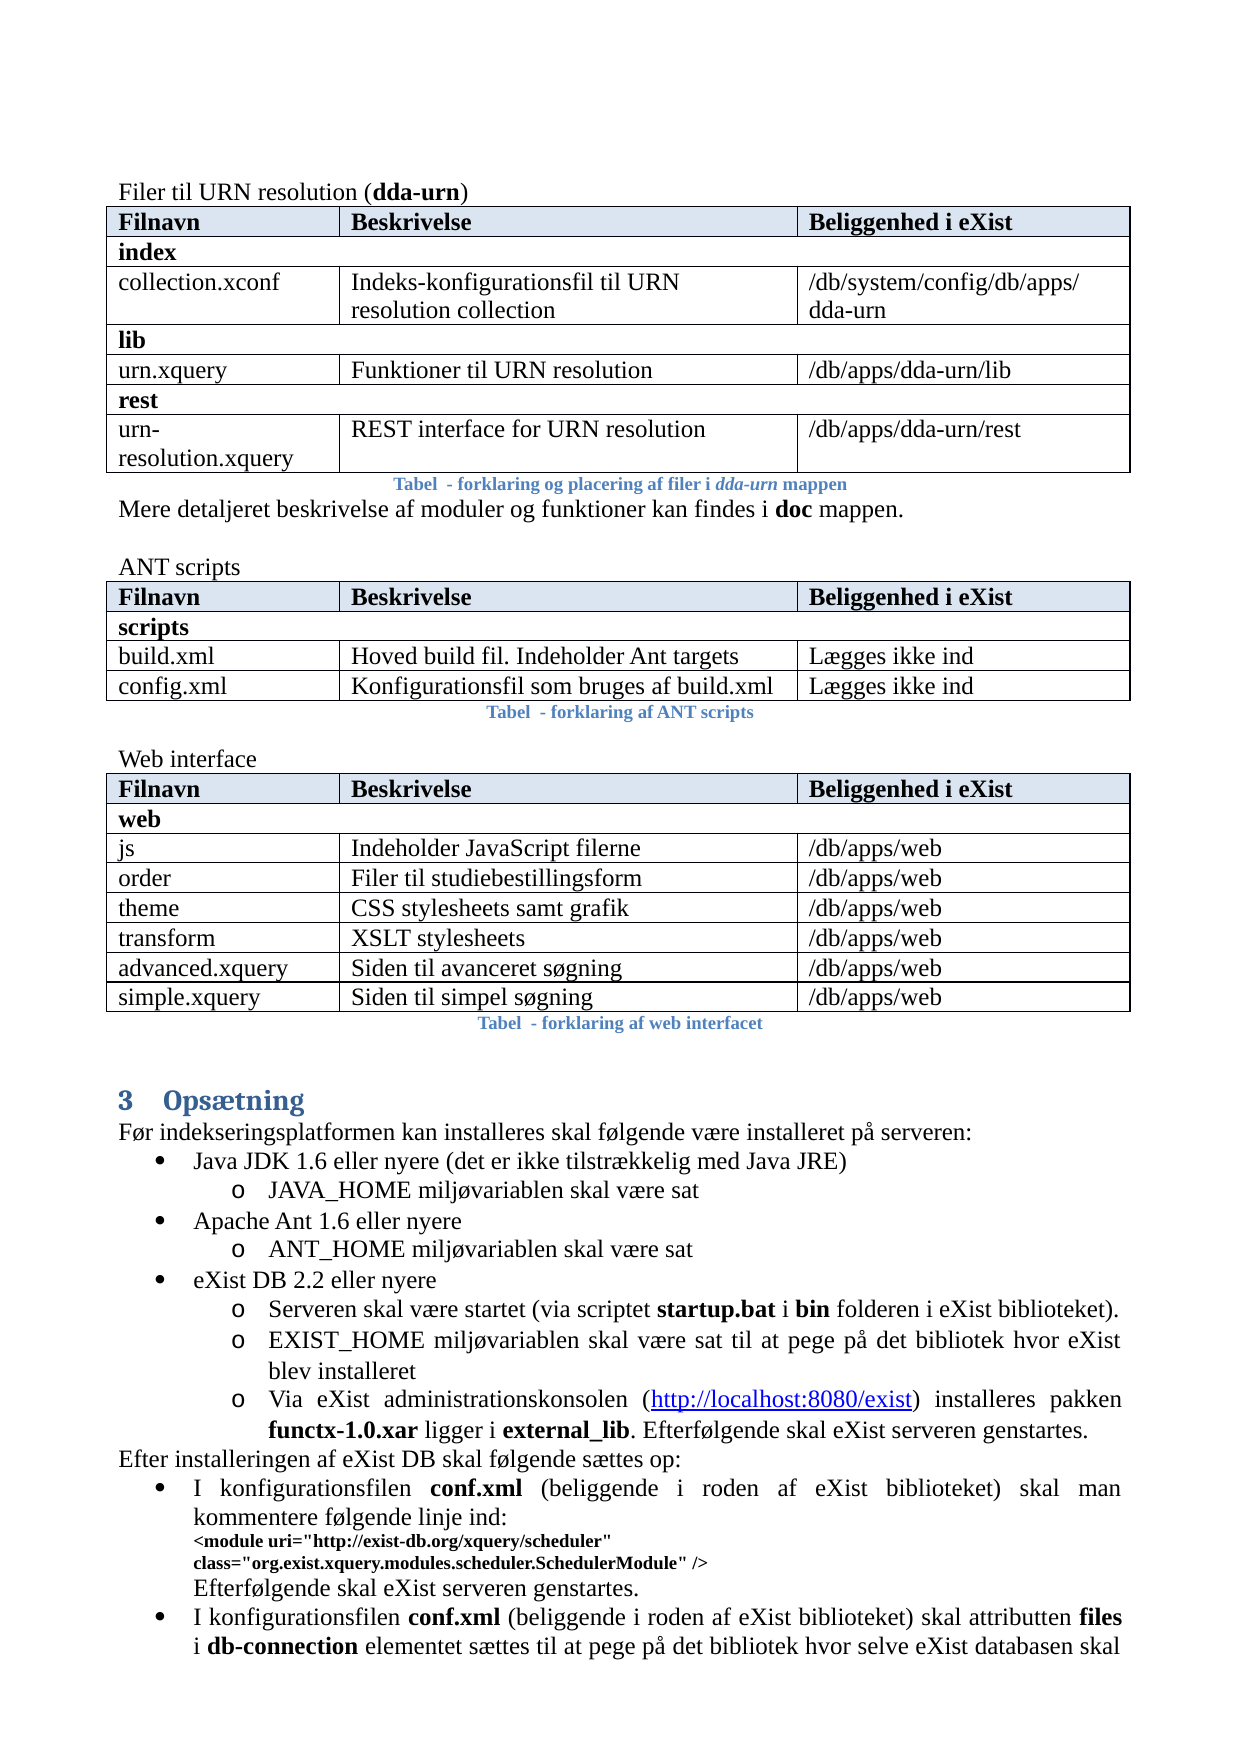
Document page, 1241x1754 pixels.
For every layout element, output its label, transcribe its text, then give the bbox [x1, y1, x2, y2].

list Apache Ant 1.6 eller nyere [156, 1206, 1122, 1234]
table_header Filnavn [107, 774, 339, 803]
table_cell Indeks-konfigurationsfil til URN resolution collection [340, 267, 797, 324]
table_cell Hoved build fil. Indeholder Ant targets [340, 641, 797, 670]
table_header Beliggenhed i eXist [798, 774, 1129, 803]
table_cell lib [107, 325, 1129, 354]
table_cell /db/apps/web [798, 923, 1129, 952]
text Filer til URN resolution (dda-urn) [118, 177, 1122, 206]
table_cell advanced.xquery [107, 953, 339, 981]
list I konfigurationsfilen conf.xml (beliggende i roden af eXist biblioteket) skal man kommentere følgende linje ind: [156, 1473, 1122, 1530]
text Før indekseringsplatformen kan installeres skal følgende være installeret på serveren: [118, 1117, 1122, 1146]
text Tabel - forklaring og placering af filer i dda-urn mappen [118, 473, 1122, 494]
table_cell CSS stylesheets samt grafik [340, 893, 797, 922]
list EXIST_HOME miljøvariablen skal være sat til at pege på det bibliotek hvor eXist blev installeret [231, 1325, 1122, 1384]
table_header Filnavn [107, 582, 339, 611]
table_cell theme [107, 893, 339, 922]
list Serveren skal være startet (via scriptet startup.bat i bin folderen i eXist biblioteket). [231, 1294, 1122, 1325]
table_cell Lægges ikke ind [798, 641, 1129, 670]
table_cell /db/system/config/db/apps/dda-urn [798, 267, 1129, 324]
table_header Beliggenhed i eXist [798, 582, 1129, 611]
table_header Beskrivelse [340, 774, 797, 803]
table_header Beskrivelse [340, 207, 797, 236]
list JAVA_HOME miljøvariablen skal være sat [231, 1175, 1122, 1206]
text Web interface [118, 744, 1122, 773]
table_cell /db/apps/dda-urn/lib [798, 355, 1129, 384]
list Java JDK 1.6 eller nyere (det er ikke tilstrækkelig med Java JRE) [156, 1146, 1122, 1175]
table_cell Konfigurationsfil som bruges af build.xml [340, 671, 797, 700]
table_cell Siden til simpel søgning [340, 983, 797, 1011]
table_cell /db/apps/web [798, 953, 1129, 981]
table_cell transform [107, 923, 339, 952]
table_cell rest [107, 385, 1129, 413]
table_cell /db/apps/dda-urn/rest [798, 415, 1129, 472]
table_cell Lægges ikke ind [798, 671, 1129, 700]
table_header Beskrivelse [340, 582, 797, 611]
table_cell build.xml [107, 641, 339, 670]
table_cell scripts [107, 612, 1129, 640]
table_cell index [107, 237, 1129, 266]
table_cell urn-resolution.xquery [107, 415, 339, 472]
table_cell /db/apps/web [798, 983, 1129, 1011]
text Tabel - forklaring af web interfacet [118, 1012, 1122, 1034]
list Efterfølgende skal eXist serveren genstartes. [193, 1573, 1122, 1602]
table_cell web [107, 804, 1129, 832]
table_cell /db/apps/web [798, 893, 1129, 922]
table_cell /db/apps/web [798, 834, 1129, 862]
table_cell simple.xquery [107, 983, 339, 1011]
table_cell js [107, 834, 339, 862]
table_header Beliggenhed i eXist [798, 207, 1129, 236]
subtitle Opsætning [118, 1084, 1122, 1117]
table_cell order [107, 863, 339, 892]
list eXist DB 2.2 eller nyere [156, 1265, 1122, 1294]
table_cell /db/apps/web [798, 863, 1129, 892]
table_cell urn.xquery [107, 355, 339, 384]
table_cell XSLT stylesheets [340, 923, 797, 952]
table_cell REST interface for URN resolution [340, 415, 797, 472]
table_cell config.xml [107, 671, 339, 700]
table_cell Funktioner til URN resolution [340, 355, 797, 384]
table_header Filnavn [107, 207, 339, 236]
list Via eXist administrationskonsolen (http://localhost:8080/exist) installeres pakken functx-1.0.xar ligger i external_lib. Efterfølgende skal eXist serveren genstartes. [231, 1384, 1122, 1444]
text ANT scripts [118, 552, 1122, 581]
table_cell Siden til avanceret søgning [340, 953, 797, 981]
list I konfigurationsfilen conf.xml (beliggende i roden af eXist biblioteket) skal attributten files i db-connection elementet sættes til at pege på det bibliotek hvor selve eXist databasen skal [156, 1602, 1122, 1660]
table_cell collection.xconf [107, 267, 339, 324]
table_cell Indeholder JavaScript filerne [340, 834, 797, 862]
text Mere detaljeret beskrivelse af moduler og funktioner kan findes i doc mappen. [118, 494, 1122, 523]
text Efter installeringen af eXist DB skal følgende sættes op: [118, 1444, 1122, 1473]
text Tabel - forklaring af ANT scripts [118, 701, 1122, 723]
list ANT_HOME miljøvariablen skal være sat [231, 1234, 1122, 1265]
list <module uri="http://exist-db.org/xquery/scheduler" class="org.exist.xquery.modules.scheduler.SchedulerModule" /> [193, 1530, 1122, 1573]
table_cell Filer til studiebestillingsform [340, 863, 797, 892]
